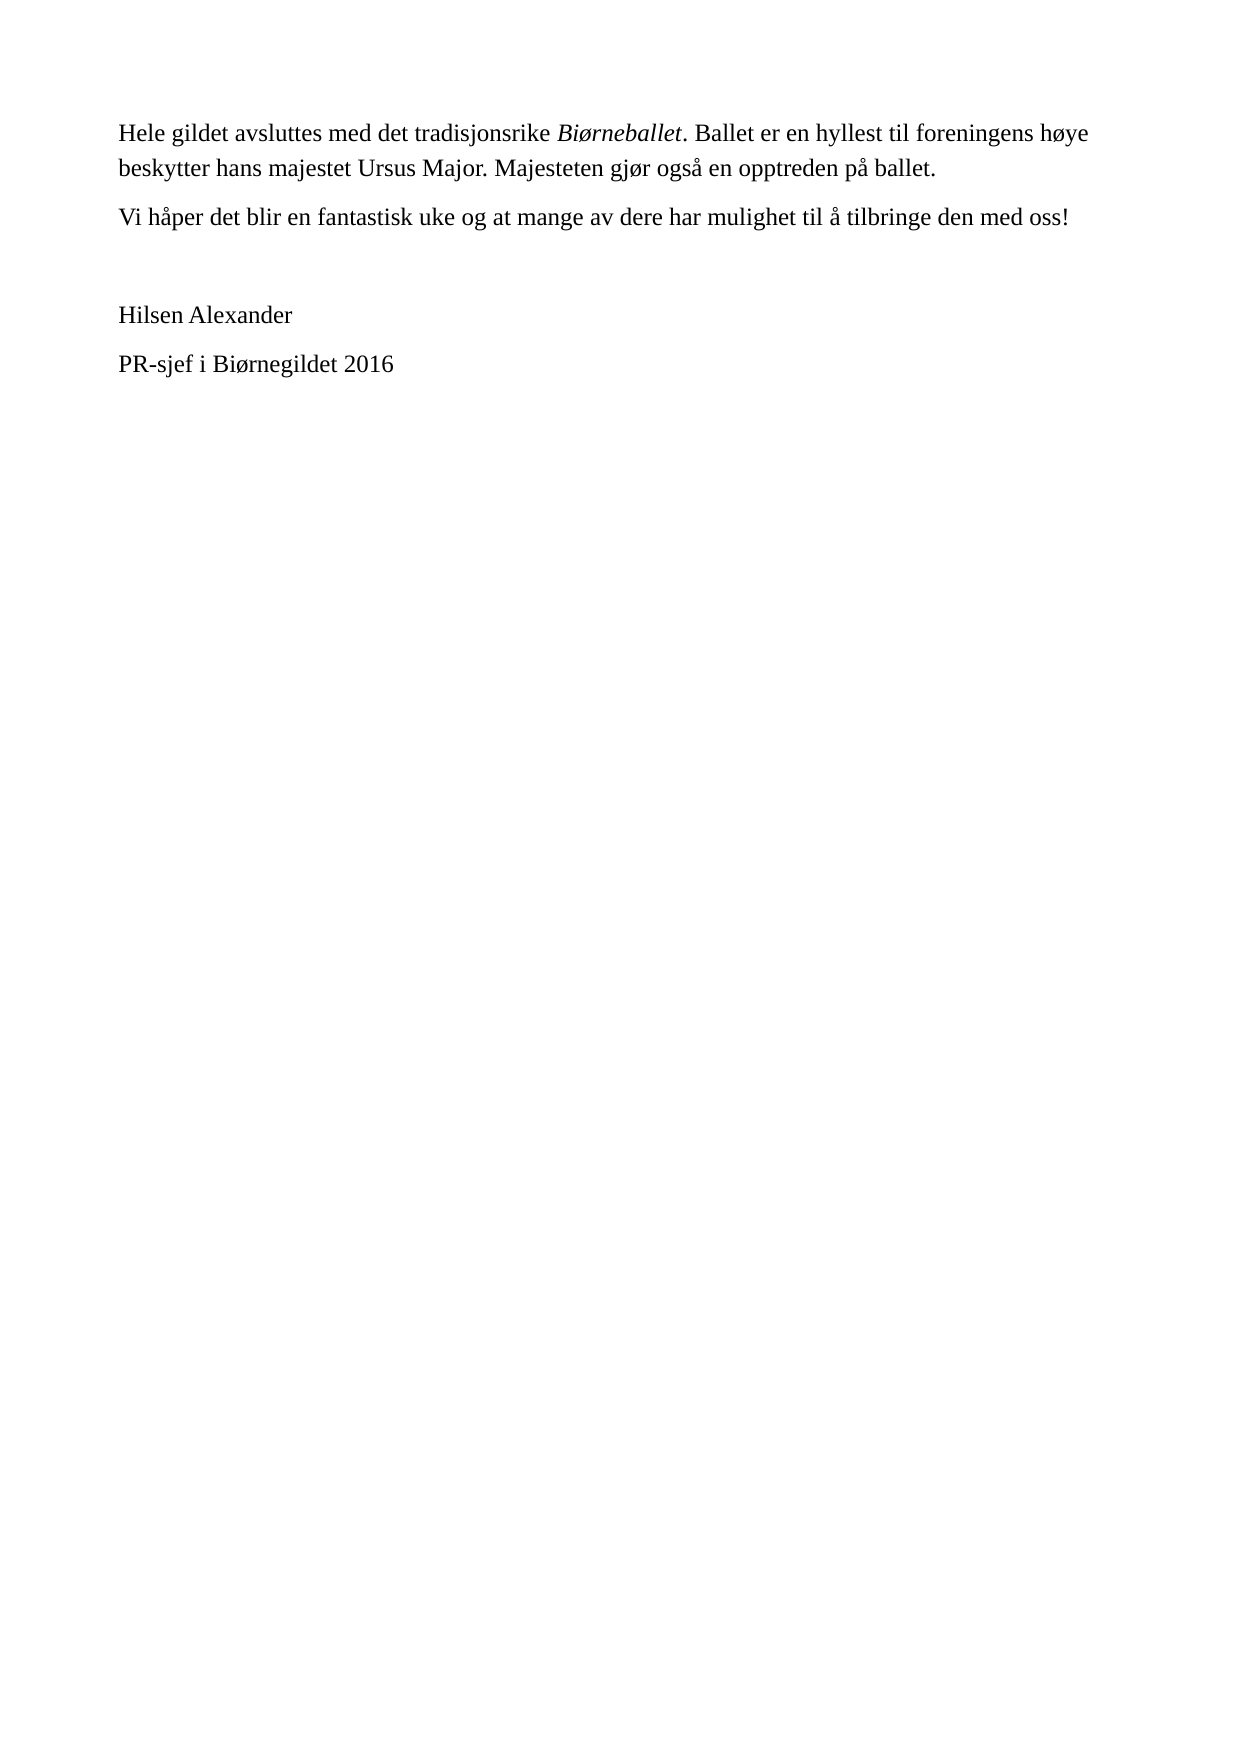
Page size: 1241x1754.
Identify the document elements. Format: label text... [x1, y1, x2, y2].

text Hele gildet avsluttes med det tradisjonsrike Biørneballet. Ballet er en hyllest til foreningens høye beskytter hans majestet Ursus Major. Majesteten gjør også en opptreden på ballet. [118, 118, 1122, 181]
text Hilsen Alexander [118, 300, 1122, 328]
text Vi håper det blir en fantastisk uke og at mange av dere har mulighet til å tilbringe den med oss! [118, 202, 1122, 230]
text PR-sjef i Biørnegildet 2016 [118, 349, 1122, 378]
